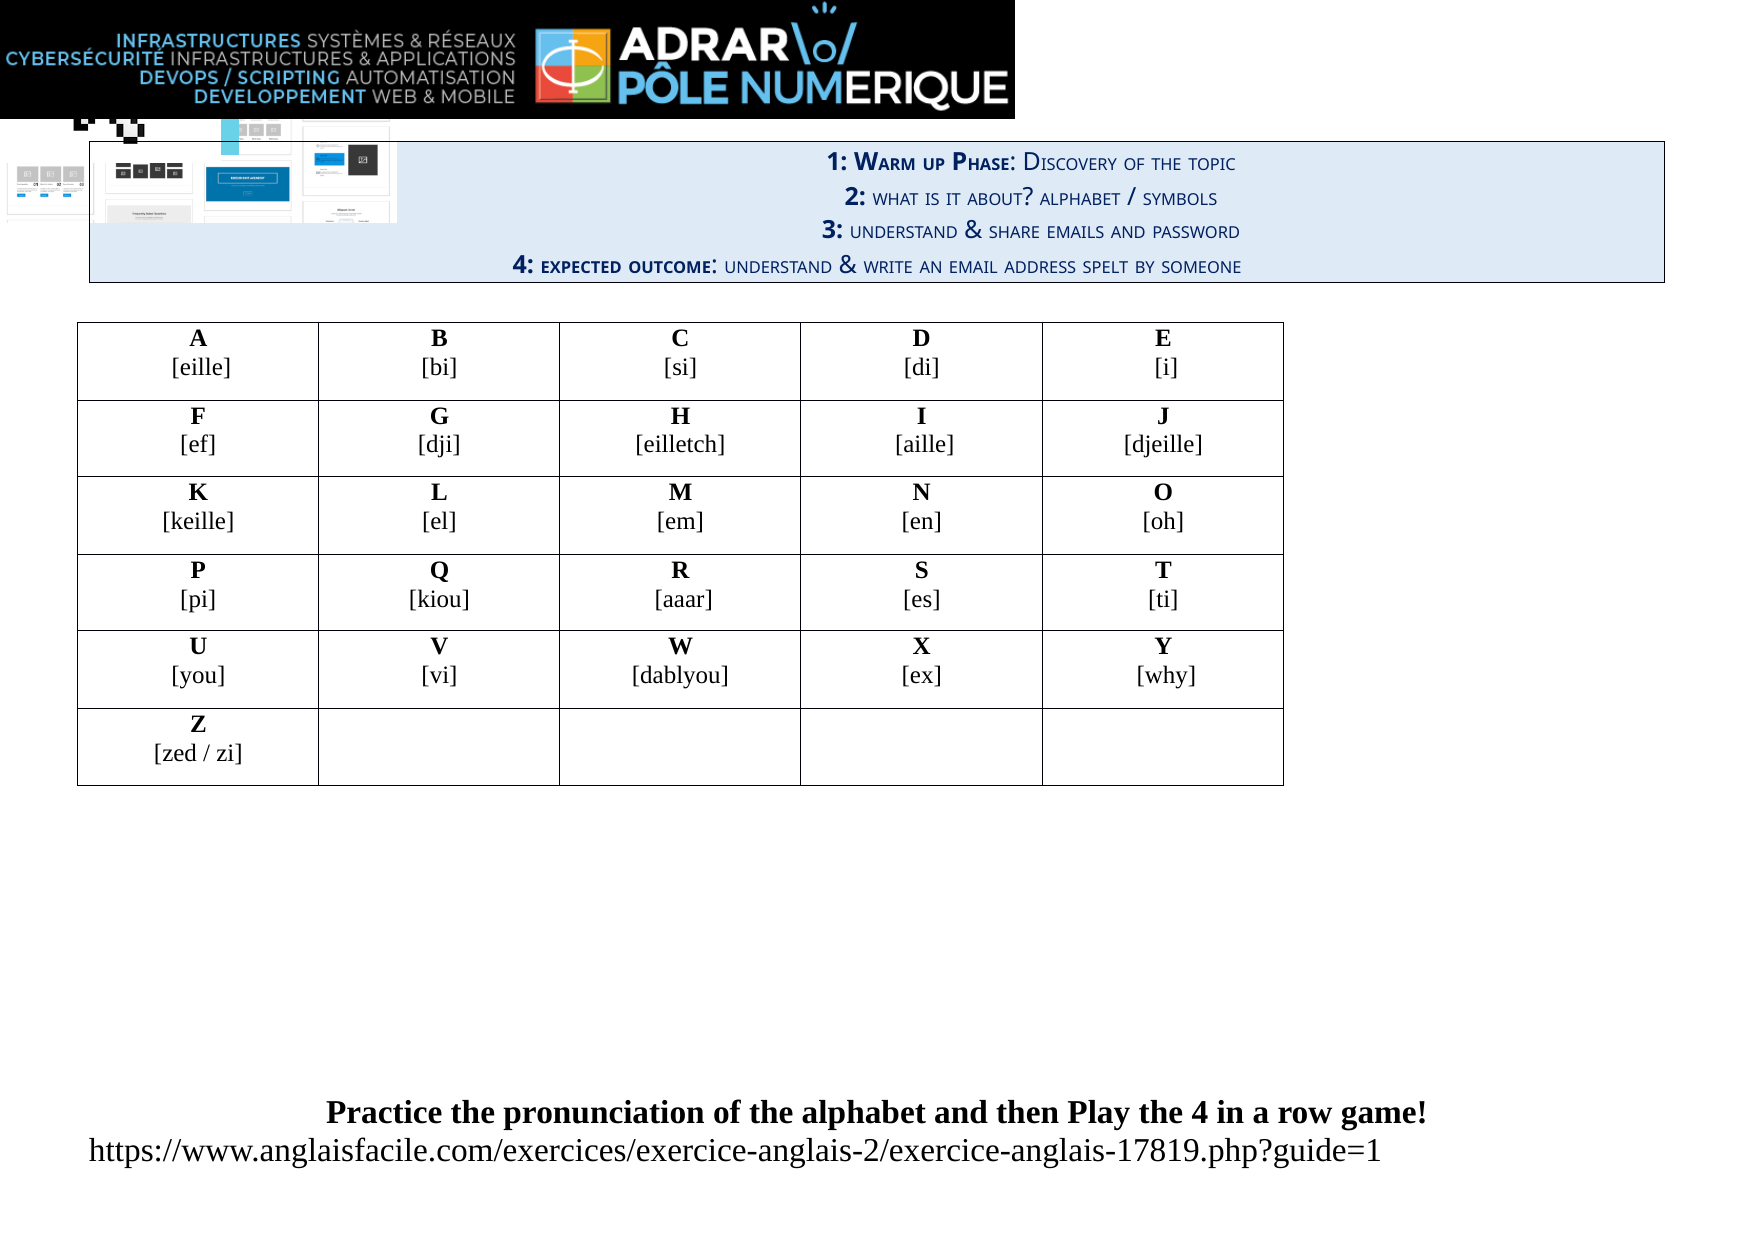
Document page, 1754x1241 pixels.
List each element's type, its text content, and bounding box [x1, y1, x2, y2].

subtitle 2: what is it about? alphabet / symbols [397, 175, 1664, 209]
table_cell [801, 709, 1042, 784]
table_cell W [dablyou] [560, 631, 800, 708]
picture [0, 0, 1015, 223]
table_cell G [dji] [319, 401, 559, 476]
table_cell F [ef] [78, 401, 318, 476]
table_cell R [aaar] [560, 555, 800, 630]
subtitle 3: understand & share emails and password [90, 209, 1664, 243]
table_cell [1043, 709, 1283, 784]
table_cell S [es] [801, 555, 1042, 630]
table_cell [319, 709, 559, 784]
table_header E [i] [1043, 323, 1283, 400]
text Practice the pronunciation of the alphabet and then Play the 4 in a row game! [89, 1092, 1665, 1131]
table_cell H [eilletch] [560, 401, 800, 476]
table_cell Z [zed / zi] [78, 709, 318, 784]
table_cell Q [kiou] [319, 555, 559, 630]
table_cell M [em] [560, 477, 800, 554]
table_cell N [en] [801, 477, 1042, 554]
table_cell T [ti] [1043, 555, 1283, 630]
table_cell [560, 709, 800, 784]
table_cell U [you] [78, 631, 318, 708]
table_cell Y [why] [1043, 631, 1283, 708]
table_header B [bi] [319, 323, 559, 400]
subtitle 1: Warm up Phase: Discovery of the topic [397, 142, 1664, 175]
table_header A [eille] [78, 323, 318, 400]
table_cell O [oh] [1043, 477, 1283, 554]
table_header D [di] [801, 323, 1042, 400]
subtitle 4: expected outcome: understand & write an email address spelt by someone [90, 243, 1664, 282]
table_cell L [el] [319, 477, 559, 554]
table_cell X [ex] [801, 631, 1042, 708]
table_header C [si] [560, 323, 800, 400]
table_cell I [aille] [801, 401, 1042, 476]
picture [90, 142, 397, 223]
table_cell V [vi] [319, 631, 559, 708]
table_cell K [keille] [78, 477, 318, 554]
table_cell J [djeille] [1043, 401, 1283, 476]
table_cell P [pi] [78, 555, 318, 630]
text https://www.anglaisfacile.com/exercices/exercice-anglais-2/exercice-anglais-17819.php?guide=1 [89, 1131, 1665, 1169]
